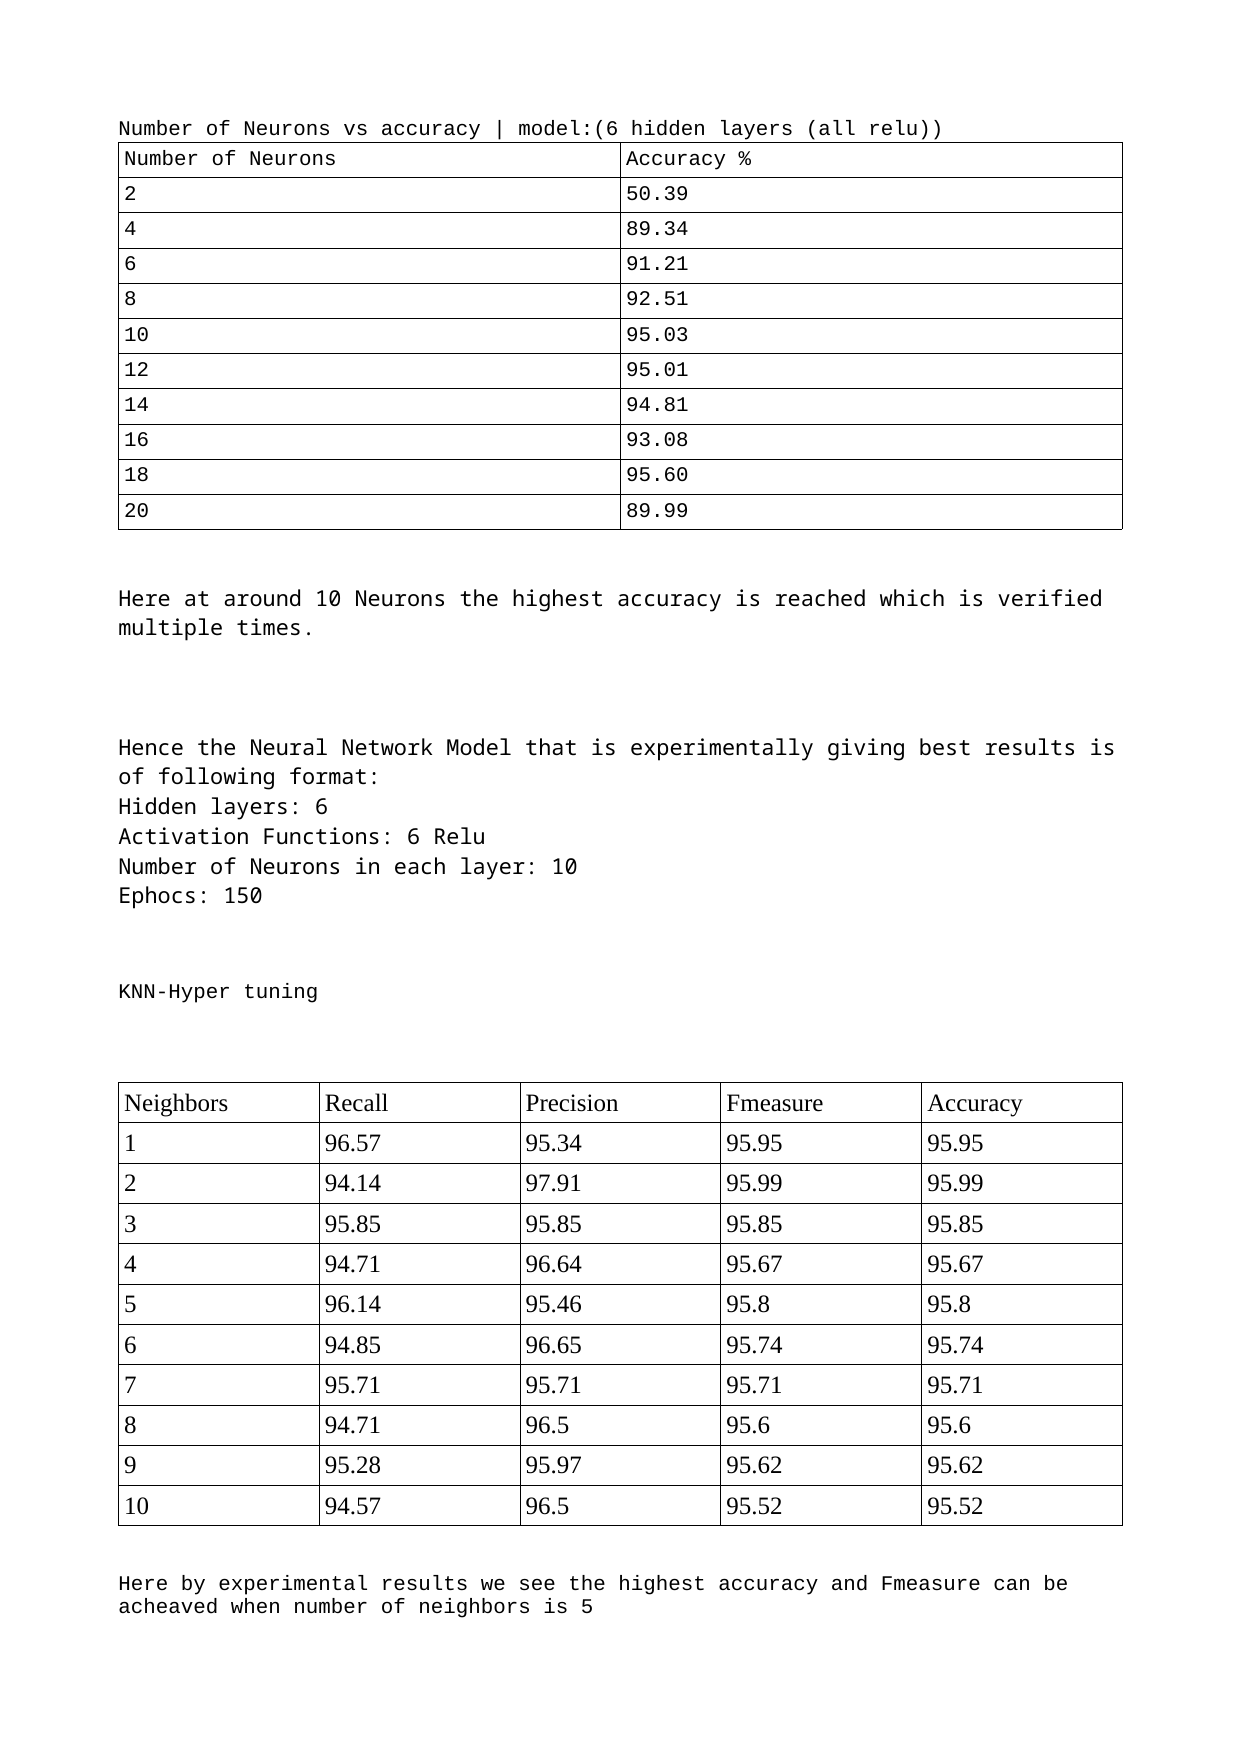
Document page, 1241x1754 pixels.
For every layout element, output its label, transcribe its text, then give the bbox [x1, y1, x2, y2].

table_cell 95.99 [922, 1164, 1122, 1203]
table_cell 95.60 [621, 460, 1122, 494]
table_cell 95.67 [721, 1244, 921, 1283]
table_cell 95.6 [922, 1406, 1122, 1445]
table_cell 95.62 [721, 1446, 921, 1485]
table_cell 95.95 [922, 1123, 1122, 1163]
text Here by experimental results we see the highest accuracy and Fmeasure can be acheaved when number of neighbors is 5 [118, 1573, 1122, 1620]
table_header Number of Neurons [119, 143, 620, 177]
text Ephocs: 150 [118, 881, 1122, 910]
table_cell 95.46 [521, 1285, 720, 1324]
table_cell 94.85 [320, 1325, 520, 1364]
table_cell 95.34 [521, 1123, 720, 1163]
table_cell 95.99 [721, 1164, 921, 1203]
table_cell 92.51 [621, 284, 1122, 318]
table_header Accuracy [922, 1083, 1122, 1122]
table_cell 95.85 [721, 1204, 921, 1243]
table_cell 8 [119, 1406, 319, 1445]
table_cell 14 [119, 389, 620, 423]
table_cell 2 [119, 1164, 319, 1203]
table_cell 95.71 [721, 1365, 921, 1404]
table_cell 10 [119, 1486, 319, 1525]
table_cell 5 [119, 1285, 319, 1324]
table_cell 10 [119, 319, 620, 353]
table_cell 95.03 [621, 319, 1122, 353]
table_cell 3 [119, 1204, 319, 1243]
table_cell 96.65 [521, 1325, 720, 1364]
table_cell 95.74 [721, 1325, 921, 1364]
table_cell 97.91 [521, 1164, 720, 1203]
table_cell 95.71 [320, 1365, 520, 1404]
table_cell 95.85 [521, 1204, 720, 1243]
text Hidden layers: 6 [118, 791, 1122, 821]
table_cell 18 [119, 460, 620, 494]
table_cell 16 [119, 425, 620, 459]
table_cell 91.21 [621, 249, 1122, 283]
table_cell 95.85 [922, 1204, 1122, 1243]
table_cell 95.8 [922, 1285, 1122, 1324]
table_cell 95.62 [922, 1446, 1122, 1485]
text Number of Neurons in each layer: 10 [118, 851, 1122, 881]
table_cell 9 [119, 1446, 319, 1485]
table_cell 96.57 [320, 1123, 520, 1163]
table_cell 2 [119, 178, 620, 212]
table_cell 96.5 [521, 1406, 720, 1445]
table_cell 6 [119, 1325, 319, 1364]
table_header Precision [521, 1083, 720, 1122]
table_cell 95.28 [320, 1446, 520, 1485]
table_cell 95.71 [521, 1365, 720, 1404]
table_cell 96.14 [320, 1285, 520, 1324]
table_cell 94.14 [320, 1164, 520, 1203]
table_cell 95.6 [721, 1406, 921, 1445]
table_cell 4 [119, 213, 620, 247]
table_cell 96.5 [521, 1486, 720, 1525]
table_header Recall [320, 1083, 520, 1122]
table_cell 93.08 [621, 425, 1122, 459]
table_cell 95.97 [521, 1446, 720, 1485]
table_header Accuracy % [621, 143, 1122, 177]
table_header Fmeasure [721, 1083, 921, 1122]
table_cell 20 [119, 495, 620, 529]
table_cell 95.8 [721, 1285, 921, 1324]
table_cell 89.34 [621, 213, 1122, 247]
table_cell 4 [119, 1244, 319, 1283]
table_cell 95.52 [922, 1486, 1122, 1525]
table_cell 50.39 [621, 178, 1122, 212]
table_cell 95.74 [922, 1325, 1122, 1364]
table_cell 94.57 [320, 1486, 520, 1525]
table_cell 94.81 [621, 389, 1122, 423]
table_cell 95.85 [320, 1204, 520, 1243]
text Activation Functions: 6 Relu [118, 821, 1122, 851]
table_cell 8 [119, 284, 620, 318]
text Here at around 10 Neurons the highest accuracy is reached which is verified multiple times. [118, 583, 1122, 642]
table_cell 95.95 [721, 1123, 921, 1163]
table_cell 89.99 [621, 495, 1122, 529]
table_cell 95.71 [922, 1365, 1122, 1404]
table_cell 95.01 [621, 354, 1122, 388]
text Hence the Neural Network Model that is experimentally giving best results is of following format: [118, 732, 1122, 791]
table_cell 95.67 [922, 1244, 1122, 1283]
table_cell 94.71 [320, 1244, 520, 1283]
table_cell 12 [119, 354, 620, 388]
table_header Neighbors [119, 1083, 319, 1122]
table_cell 95.52 [721, 1486, 921, 1525]
table_cell 6 [119, 249, 620, 283]
text KNN-Hyper tuning [118, 981, 1122, 1005]
table_cell 7 [119, 1365, 319, 1404]
table_cell 96.64 [521, 1244, 720, 1283]
text Number of Neurons vs accuracy | model:(6 hidden layers (all relu)) [118, 118, 1122, 142]
table_cell 94.71 [320, 1406, 520, 1445]
table_cell 1 [119, 1123, 319, 1163]
